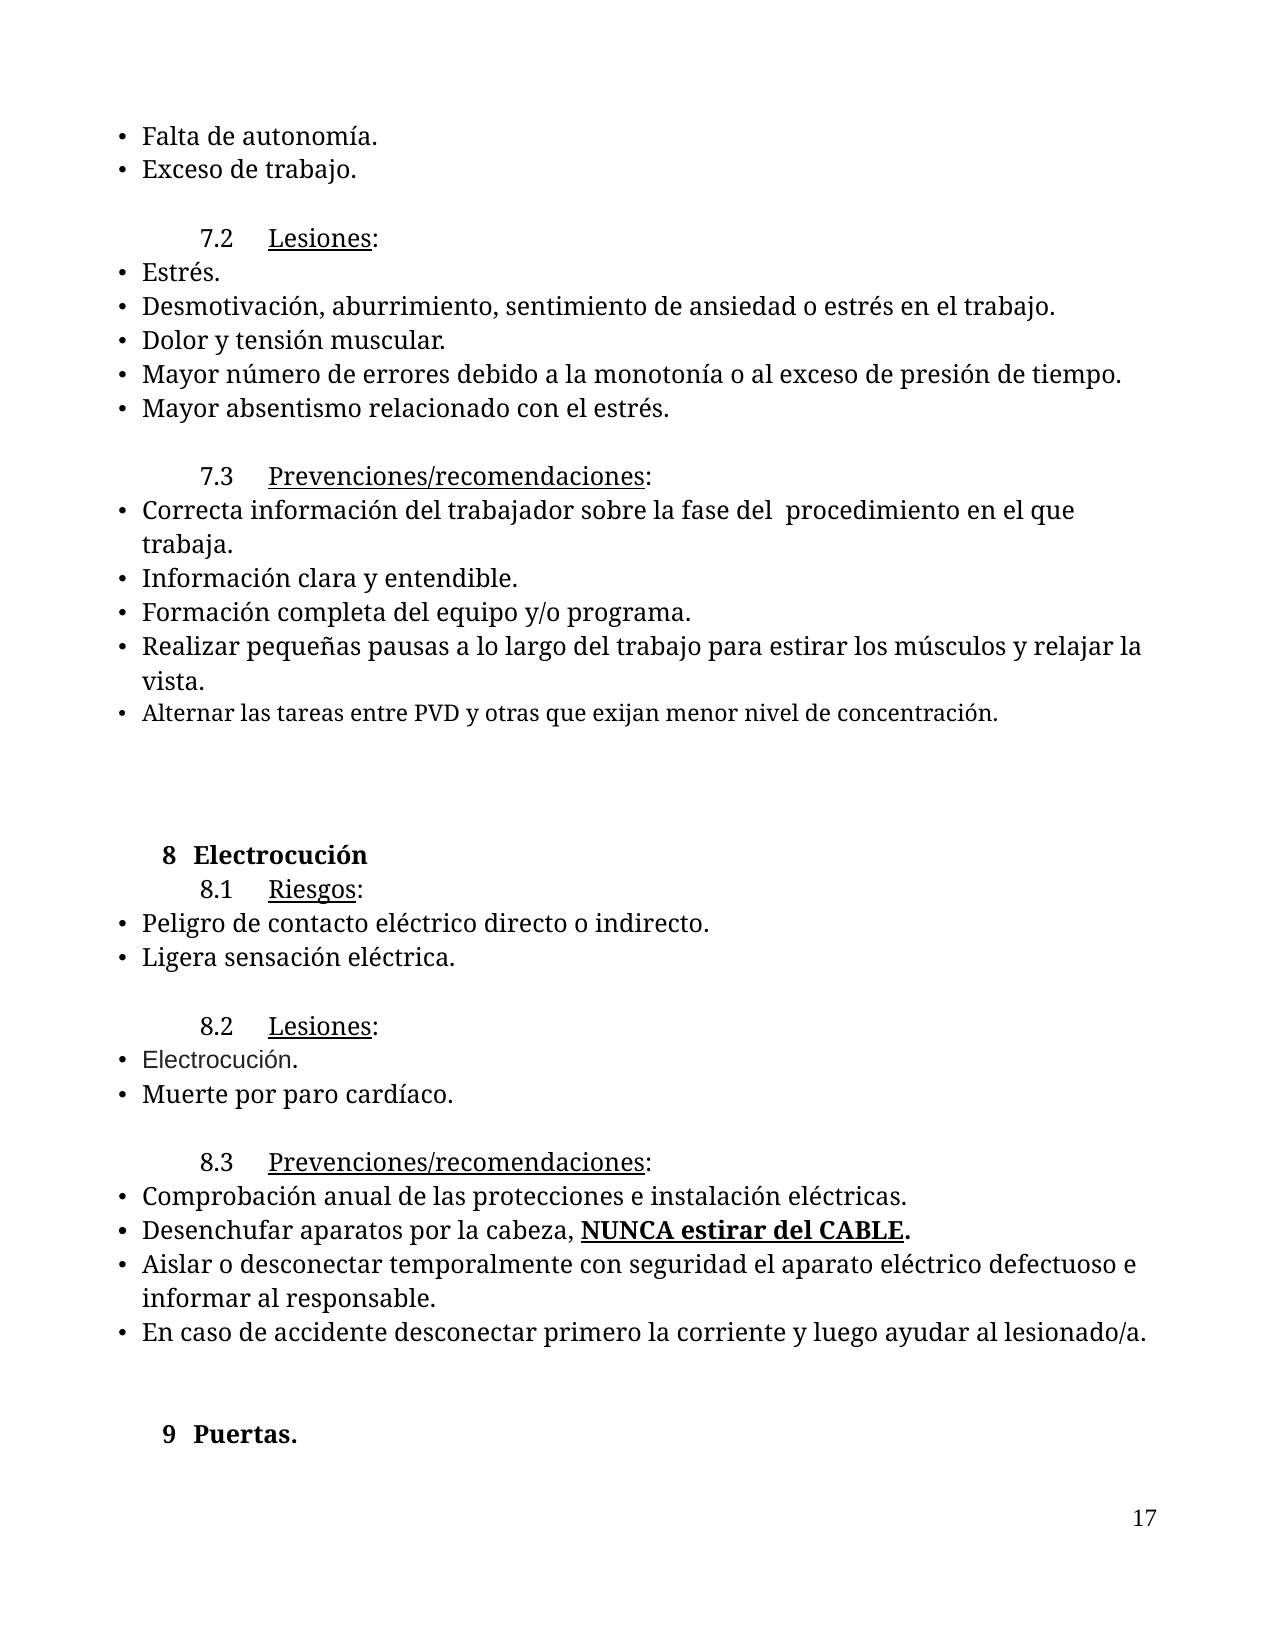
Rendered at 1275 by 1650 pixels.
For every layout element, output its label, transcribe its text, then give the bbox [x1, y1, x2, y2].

list Dolor y tensión muscular. [118, 322, 1157, 357]
list Aislar o desconectar temporalmente con seguridad el aparato eléctrico defectuoso e informar al responsable. [118, 1247, 1157, 1315]
list Prevenciones/recomendaciones: [193, 1144, 1157, 1178]
list Riesgos: [193, 872, 1157, 906]
list Información clara y entendible. [118, 561, 1157, 595]
list Ligera sensación eléctrica. [118, 940, 1157, 974]
list Correcta información del trabajador sobre la fase del procedimiento en el que trabaja. [118, 493, 1157, 561]
list Desenchufar aparatos por la cabeza, NUNCA estirar del CABLE. [118, 1212, 1157, 1247]
list Lesiones: [193, 220, 1157, 254]
list En caso de accidente desconectar primero la corriente y luego ayudar al lesionado/a. [118, 1315, 1157, 1349]
list Electrocución. [118, 1042, 1157, 1076]
list Exceso de trabajo. [118, 152, 1157, 186]
list Mayor absentismo relacionado con el estrés. [118, 391, 1157, 425]
list Realizar pequeñas pausas a lo largo del trabajo para estirar los músculos y relajar la vista. [118, 629, 1157, 697]
list Alternar las tareas entre PVD y otras que exijan menor nivel de concentración. [118, 697, 1157, 728]
list Peligro de contacto eléctrico directo o indirecto. [118, 906, 1157, 940]
list Comprobación anual de las protecciones e instalación eléctricas. [118, 1178, 1157, 1212]
list Mayor número de errores debido a la monotonía o al exceso de presión de tiempo. [118, 357, 1157, 391]
list Desmotivación, aburrimiento, sentimiento de ansiedad o estrés en el trabajo. [118, 288, 1157, 322]
list Puertas. [156, 1417, 1157, 1451]
list Electrocución [156, 838, 1157, 872]
list Muerte por paro cardíaco. [118, 1076, 1157, 1110]
list Estrés. [118, 254, 1157, 288]
list Prevenciones/recomendaciones: [193, 459, 1157, 493]
list Falta de autonomía. [118, 118, 1157, 152]
list Formación completa del equipo y/o programa. [118, 595, 1157, 629]
list Lesiones: [193, 1008, 1157, 1042]
